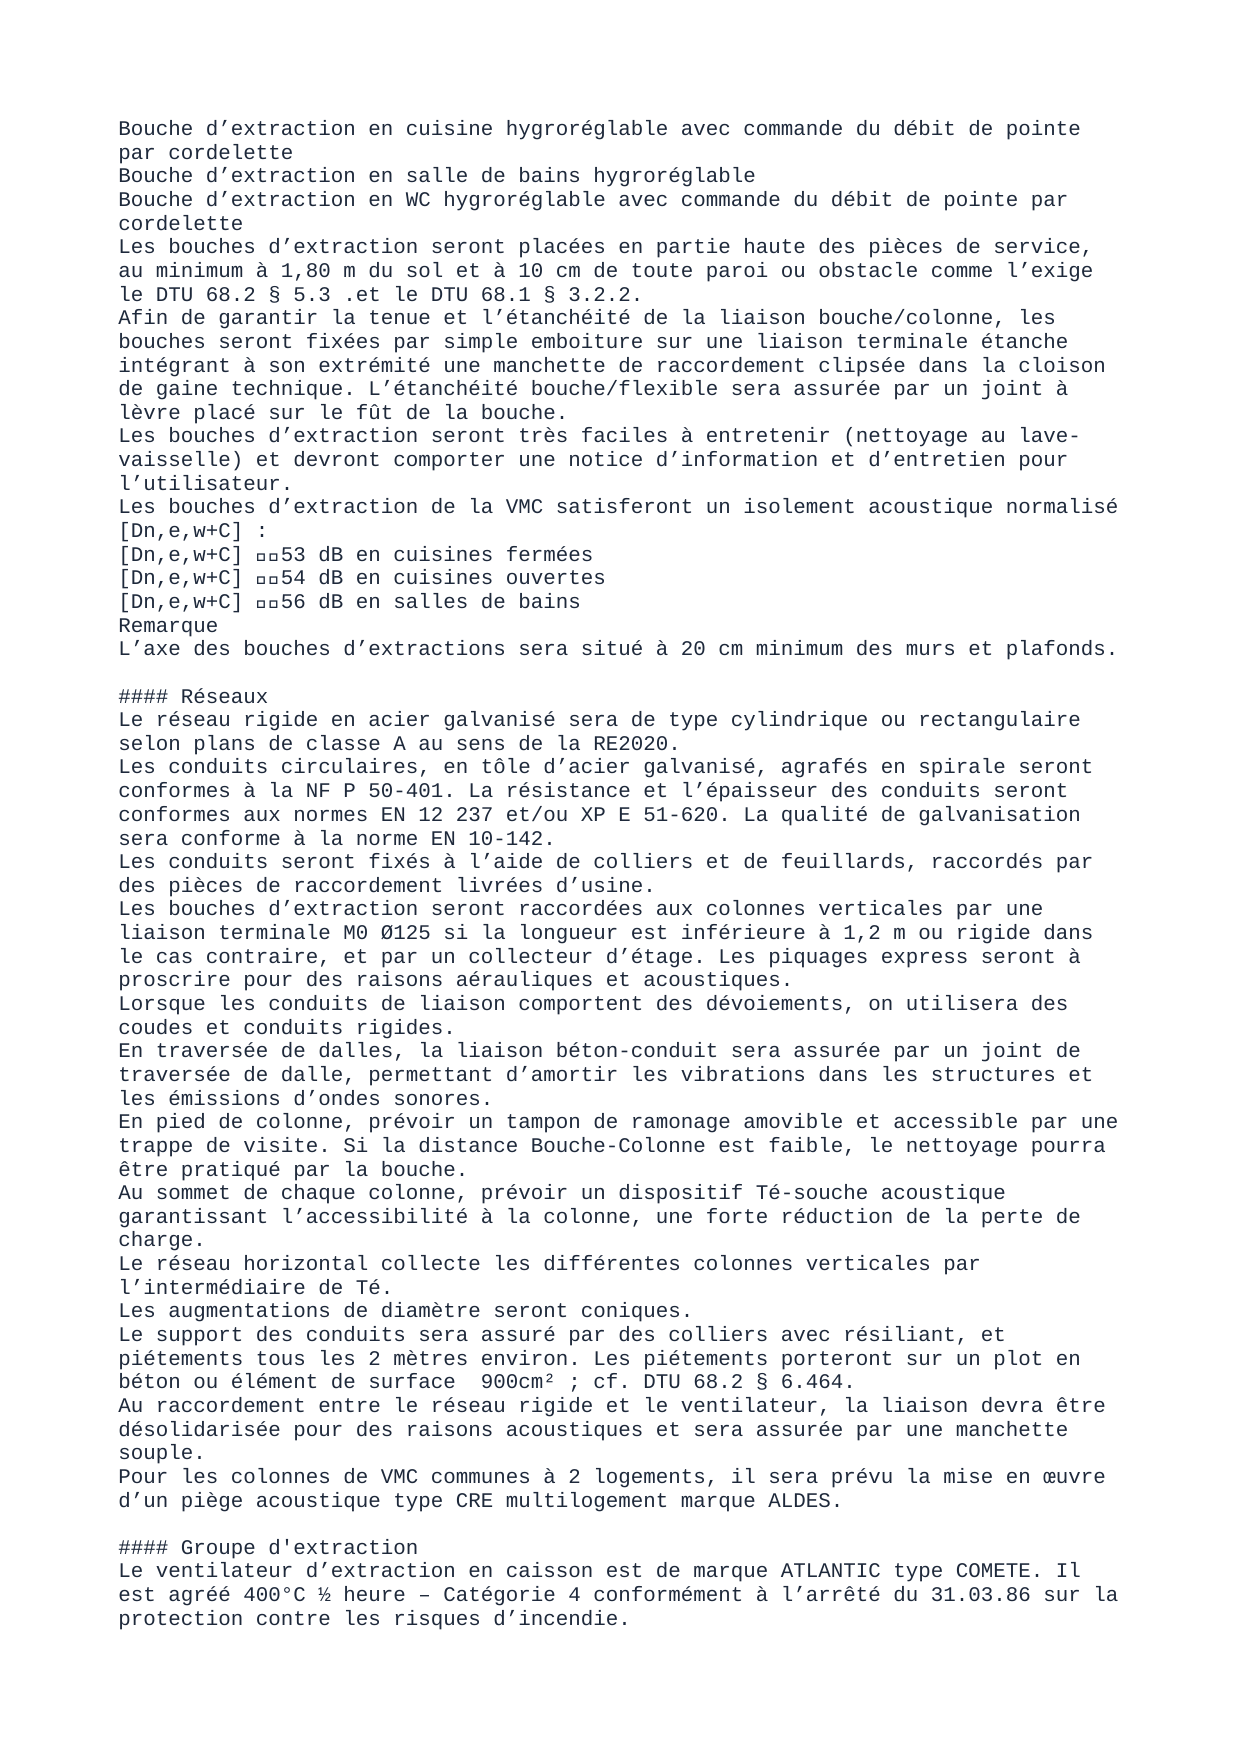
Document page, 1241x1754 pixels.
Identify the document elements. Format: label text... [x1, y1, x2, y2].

text Le réseau rigide en acier galvanisé sera de type cylindrique ou rectangulaire selon plans de classe A au sens de la RE2020. [118, 709, 1122, 757]
text [Dn,e,w+C] 56 dB en salles de bains [118, 591, 1122, 615]
text Les conduits circulaires, en tôle d’acier galvanisé, agrafés en spirale seront conformes à la NF P 50-401. La résistance et l’épaisseur des conduits seront conformes aux normes EN 12 237 et/ou XP E 51-620. La qualité de galvanisation sera conforme à la norme EN 10-142. [118, 757, 1122, 851]
text Remarque [118, 615, 1122, 638]
text Bouche d’extraction en WC hygroréglable avec commande du débit de pointe par cordelette [118, 189, 1122, 236]
text L’axe des bouches d’extractions sera situé à 20 cm minimum des murs et plafonds. [118, 638, 1122, 662]
text Le réseau horizontal collecte les différentes colonnes verticales par l’intermédiaire de Té. [118, 1253, 1122, 1300]
text [Dn,e,w+C] 53 dB en cuisines fermées [118, 544, 1122, 567]
text Les augmentations de diamètre seront coniques. [118, 1300, 1122, 1324]
text Bouche d’extraction en cuisine hygroréglable avec commande du débit de pointe par cordelette [118, 118, 1122, 165]
text Au raccordement entre le réseau rigide et le ventilateur, la liaison devra être désolidarisée pour des raisons acoustiques et sera assurée par une manchette souple. [118, 1395, 1122, 1466]
text Pour les colonnes de VMC communes à 2 logements, il sera prévu la mise en œuvre d’un piège acoustique type CRE multilogement marque ALDES. [118, 1466, 1122, 1513]
text [Dn,e,w+C] 54 dB en cuisines ouvertes [118, 567, 1122, 591]
text Les conduits seront fixés à l’aide de colliers et de feuillards, raccordés par des pièces de raccordement livrées d’usine. [118, 851, 1122, 898]
text En traversée de dalles, la liaison béton-conduit sera assurée par un joint de traversée de dalle, permettant d’amortir les vibrations dans les structures et les émissions d’ondes sonores. [118, 1040, 1122, 1111]
text Les bouches d’extraction seront très faciles à entretenir (nettoyage au lave-vaisselle) et devront comporter une notice d’information et d’entretien pour l’utilisateur. [118, 426, 1122, 496]
text Les bouches d’extraction seront raccordées aux colonnes verticales par une liaison terminale M0 Ø125 si la longueur est inférieure à 1,2 m ou rigide dans le cas contraire, et par un collecteur d’étage. Les piquages express seront à proscrire pour des raisons aérauliques et acoustiques. [118, 898, 1122, 993]
text Le ventilateur d’extraction en caisson est de marque ATLANTIC type COMETE. Il est agréé 400°C ½ heure – Catégorie 4 conformément à l’arrêté du 31.03.86 sur la protection contre les risques d’incendie. [118, 1561, 1122, 1631]
text Au sommet de chaque colonne, prévoir un dispositif Té-souche acoustique garantissant l’accessibilité à la colonne, une forte réduction de la perte de charge. [118, 1182, 1122, 1253]
text Lorsque les conduits de liaison comportent des dévoiements, on utilisera des coudes et conduits rigides. [118, 993, 1122, 1040]
text Les bouches d’extraction de la VMC satisferont un isolement acoustique normalisé [Dn,e,w+C] : [118, 496, 1122, 544]
text Le support des conduits sera assuré par des colliers avec résiliant, et piétements tous les 2 mètres environ. Les piétements porteront sur un plot en béton ou élément de surface 900cm² ; cf. DTU 68.2 § 6.464. [118, 1324, 1122, 1395]
text Les bouches d’extraction seront placées en partie haute des pièces de service, au minimum à 1,80 m du sol et à 10 cm de toute paroi ou obstacle comme l’exige le DTU 68.2 § 5.3 .et le DTU 68.1 § 3.2.2. [118, 236, 1122, 307]
text Bouche d’extraction en salle de bains hygroréglable [118, 165, 1122, 189]
text #### Réseaux [118, 686, 1122, 709]
text Afin de garantir la tenue et l’étanchéité de la liaison bouche/colonne, les bouches seront fixées par simple emboiture sur une liaison terminale étanche intégrant à son extrémité une manchette de raccordement clipsée dans la cloison de gaine technique. L’étanchéité bouche/flexible sera assurée par un joint à lèvre placé sur le fût de la bouche. [118, 307, 1122, 426]
text En pied de colonne, prévoir un tampon de ramonage amovible et accessible par une trappe de visite. Si la distance Bouche-Colonne est faible, le nettoyage pourra être pratiqué par la bouche. [118, 1111, 1122, 1182]
text #### Groupe d'extraction [118, 1537, 1122, 1561]
